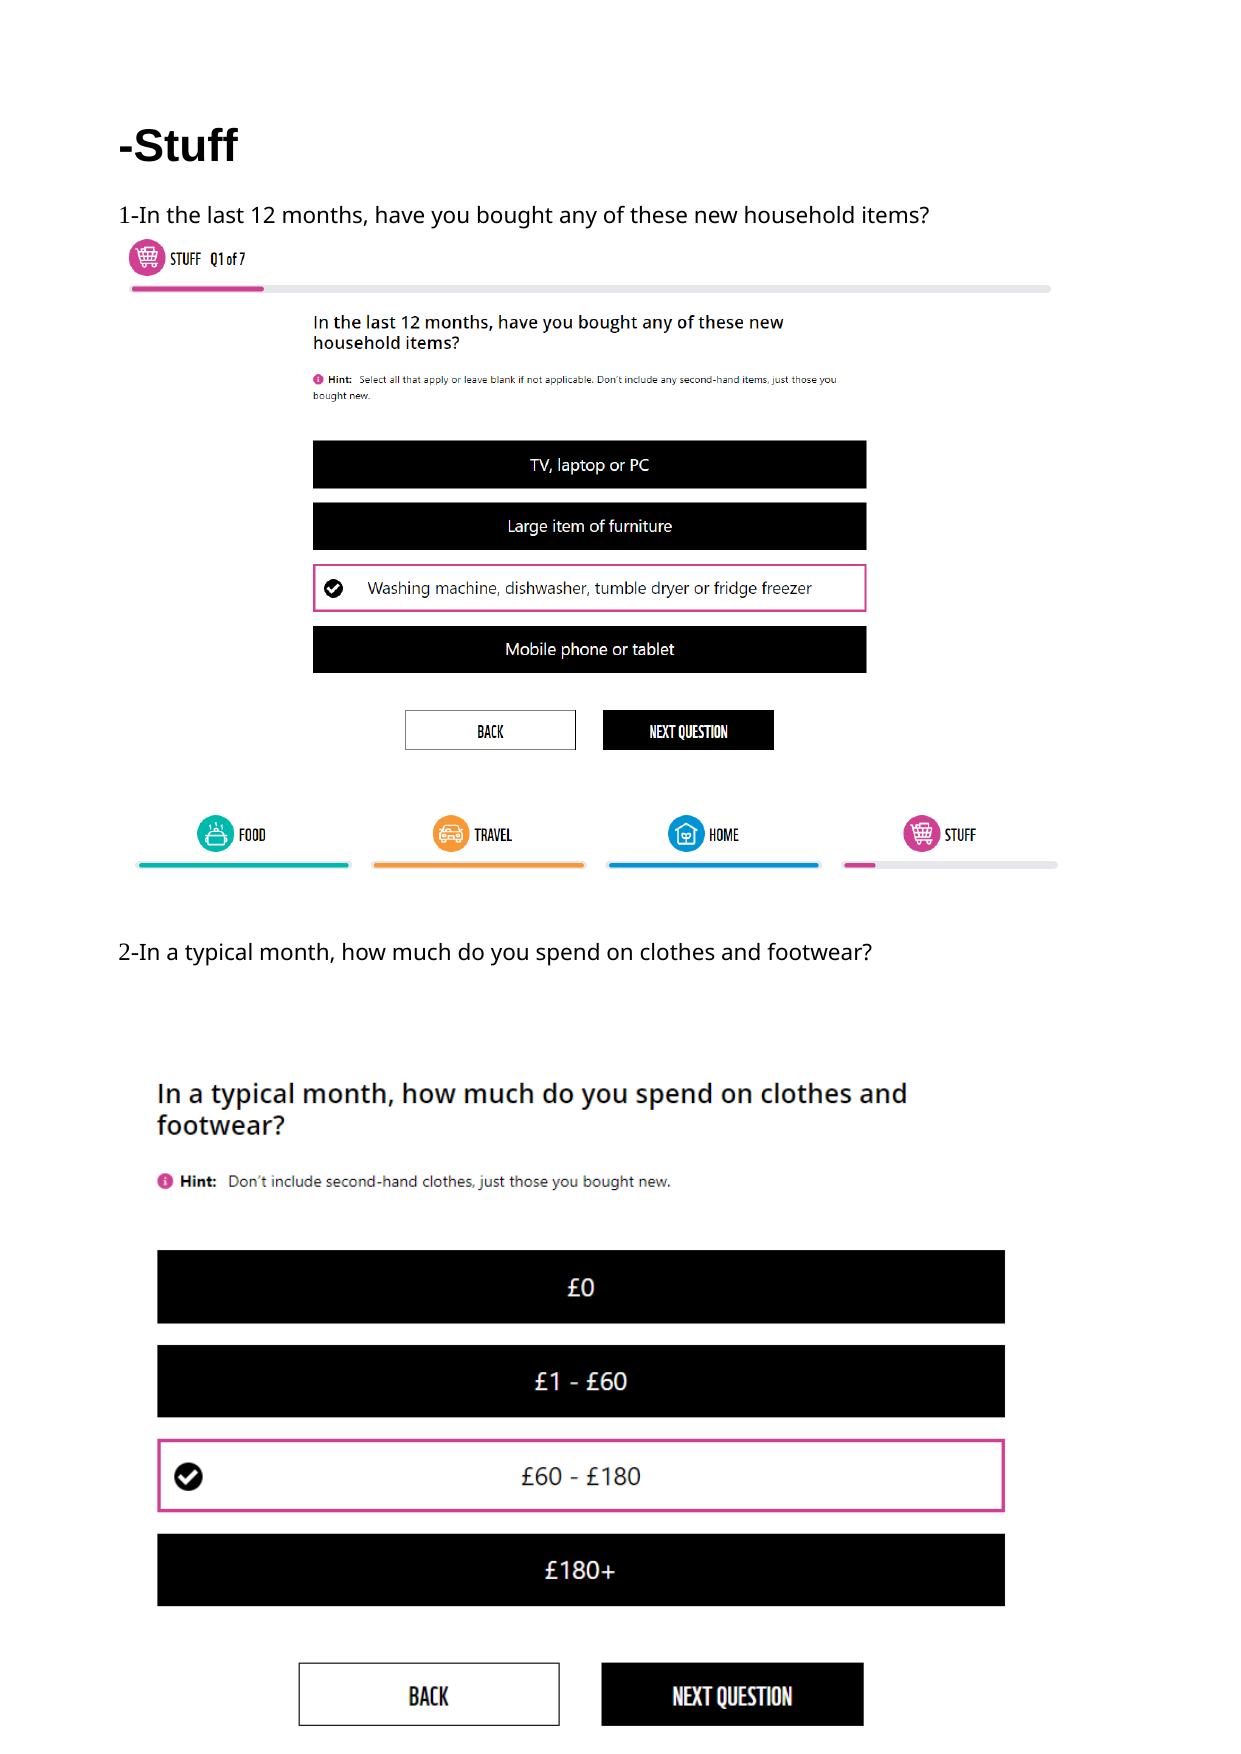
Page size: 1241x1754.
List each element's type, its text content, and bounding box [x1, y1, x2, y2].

text 1-In the last 12 months, have you bought any of these new household items? [118, 199, 1122, 230]
picture [145, 1067, 1074, 1752]
text -Stuff [118, 118, 1122, 171]
picture [118, 230, 1123, 879]
text 2-In a typical month, how much do you spend on clothes and footwear? [118, 936, 1122, 967]
